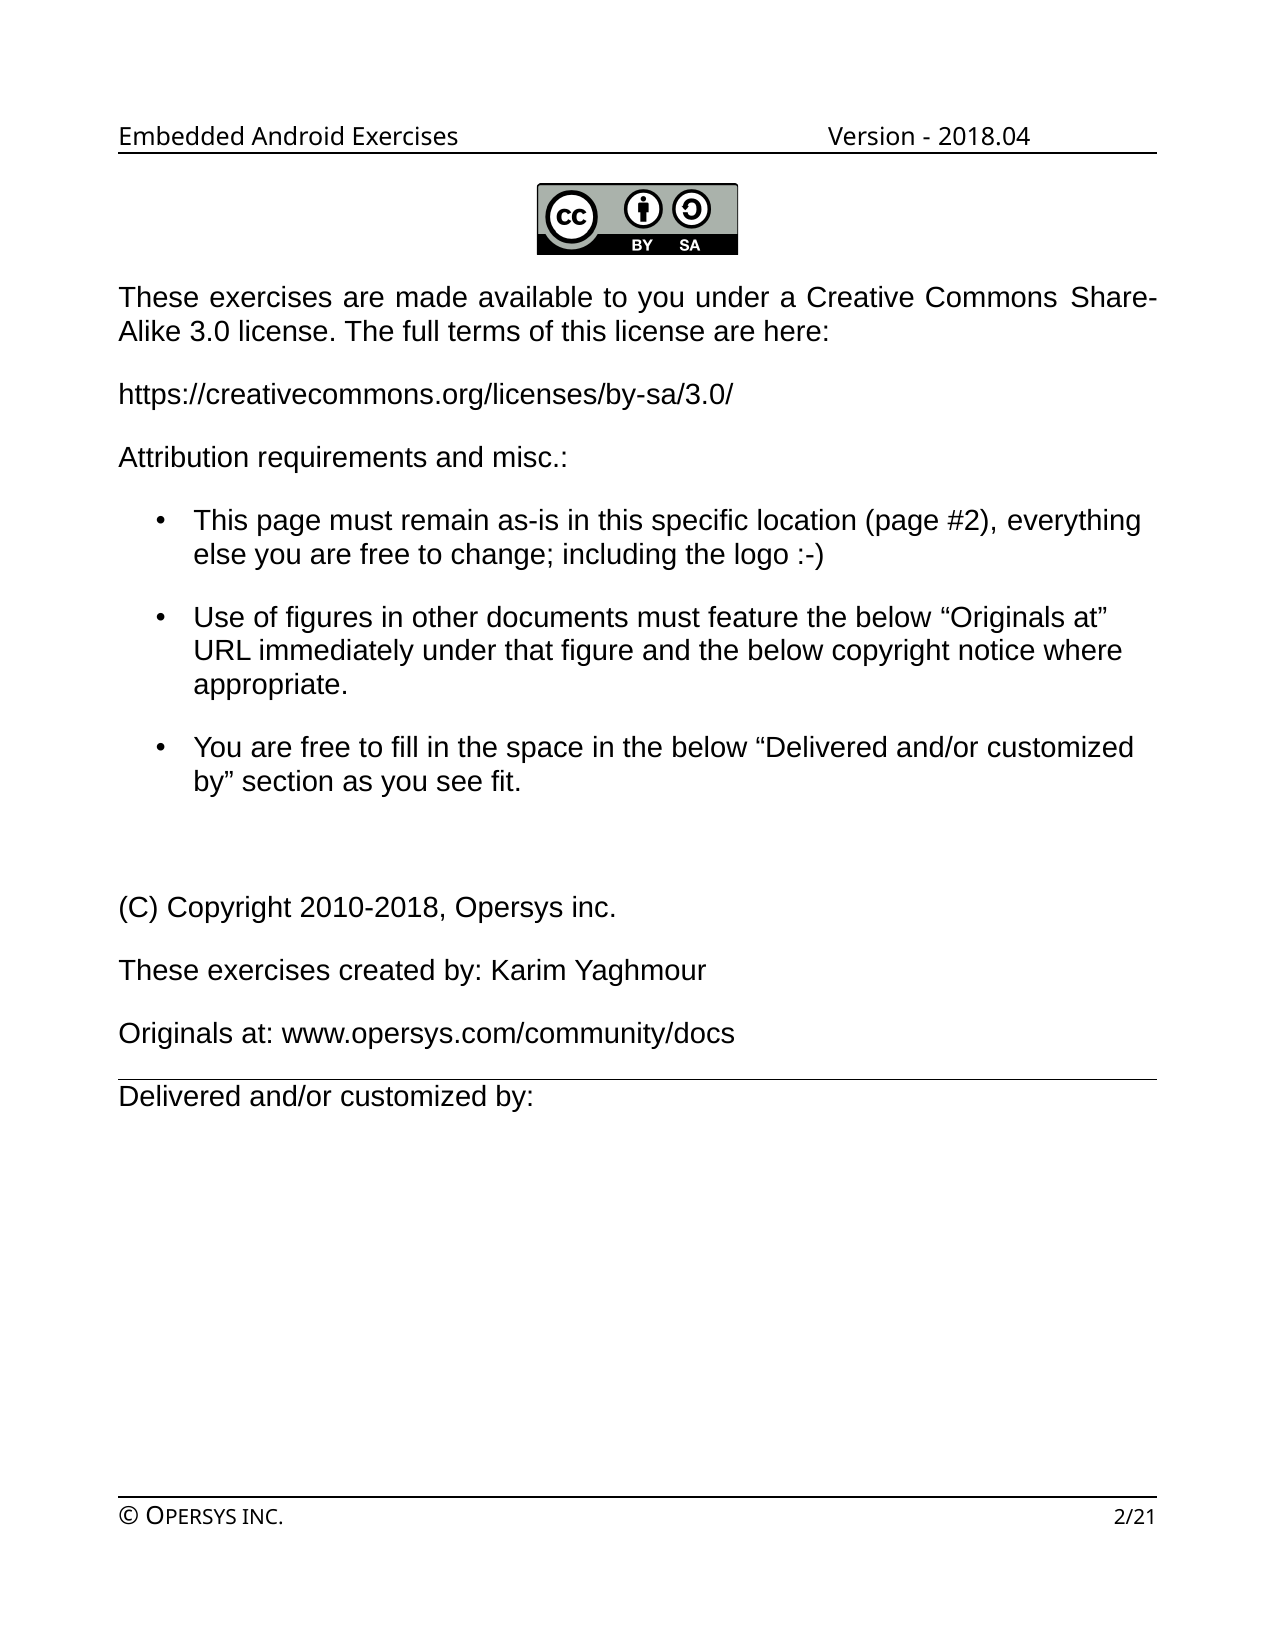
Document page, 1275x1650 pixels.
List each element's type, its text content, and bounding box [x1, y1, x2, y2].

text Delivered and/or customized by: [118, 1080, 1157, 1112]
picture [536, 183, 739, 255]
text https://creativecommons.org/licenses/by-sa/3.0/ [118, 377, 980, 410]
list You are free to fill in the space in the below “Delivered and/or customized by” section as you see fit. [156, 730, 1157, 797]
text (C) Copyright 2010-2018, Opersys inc. [118, 890, 1157, 923]
text These exercises are made available to you under a Creative Commons Share-Alike 3.0 license. The full terms of this license are here: [118, 280, 1158, 347]
list This page must remain as-is in this specific location (page #2), everything else you are free to change; including the logo :-) [156, 503, 1157, 570]
text These exercises created by: Karim Yaghmour [118, 953, 1157, 986]
text Attribution requirements and misc.: [118, 440, 1157, 473]
list Use of figures in other documents must feature the below “Originals at” URL immediately under that figure and the below copyright notice where appropriate. [156, 600, 1157, 701]
text Originals at: www.opersys.com/community/docs [118, 1016, 1157, 1049]
